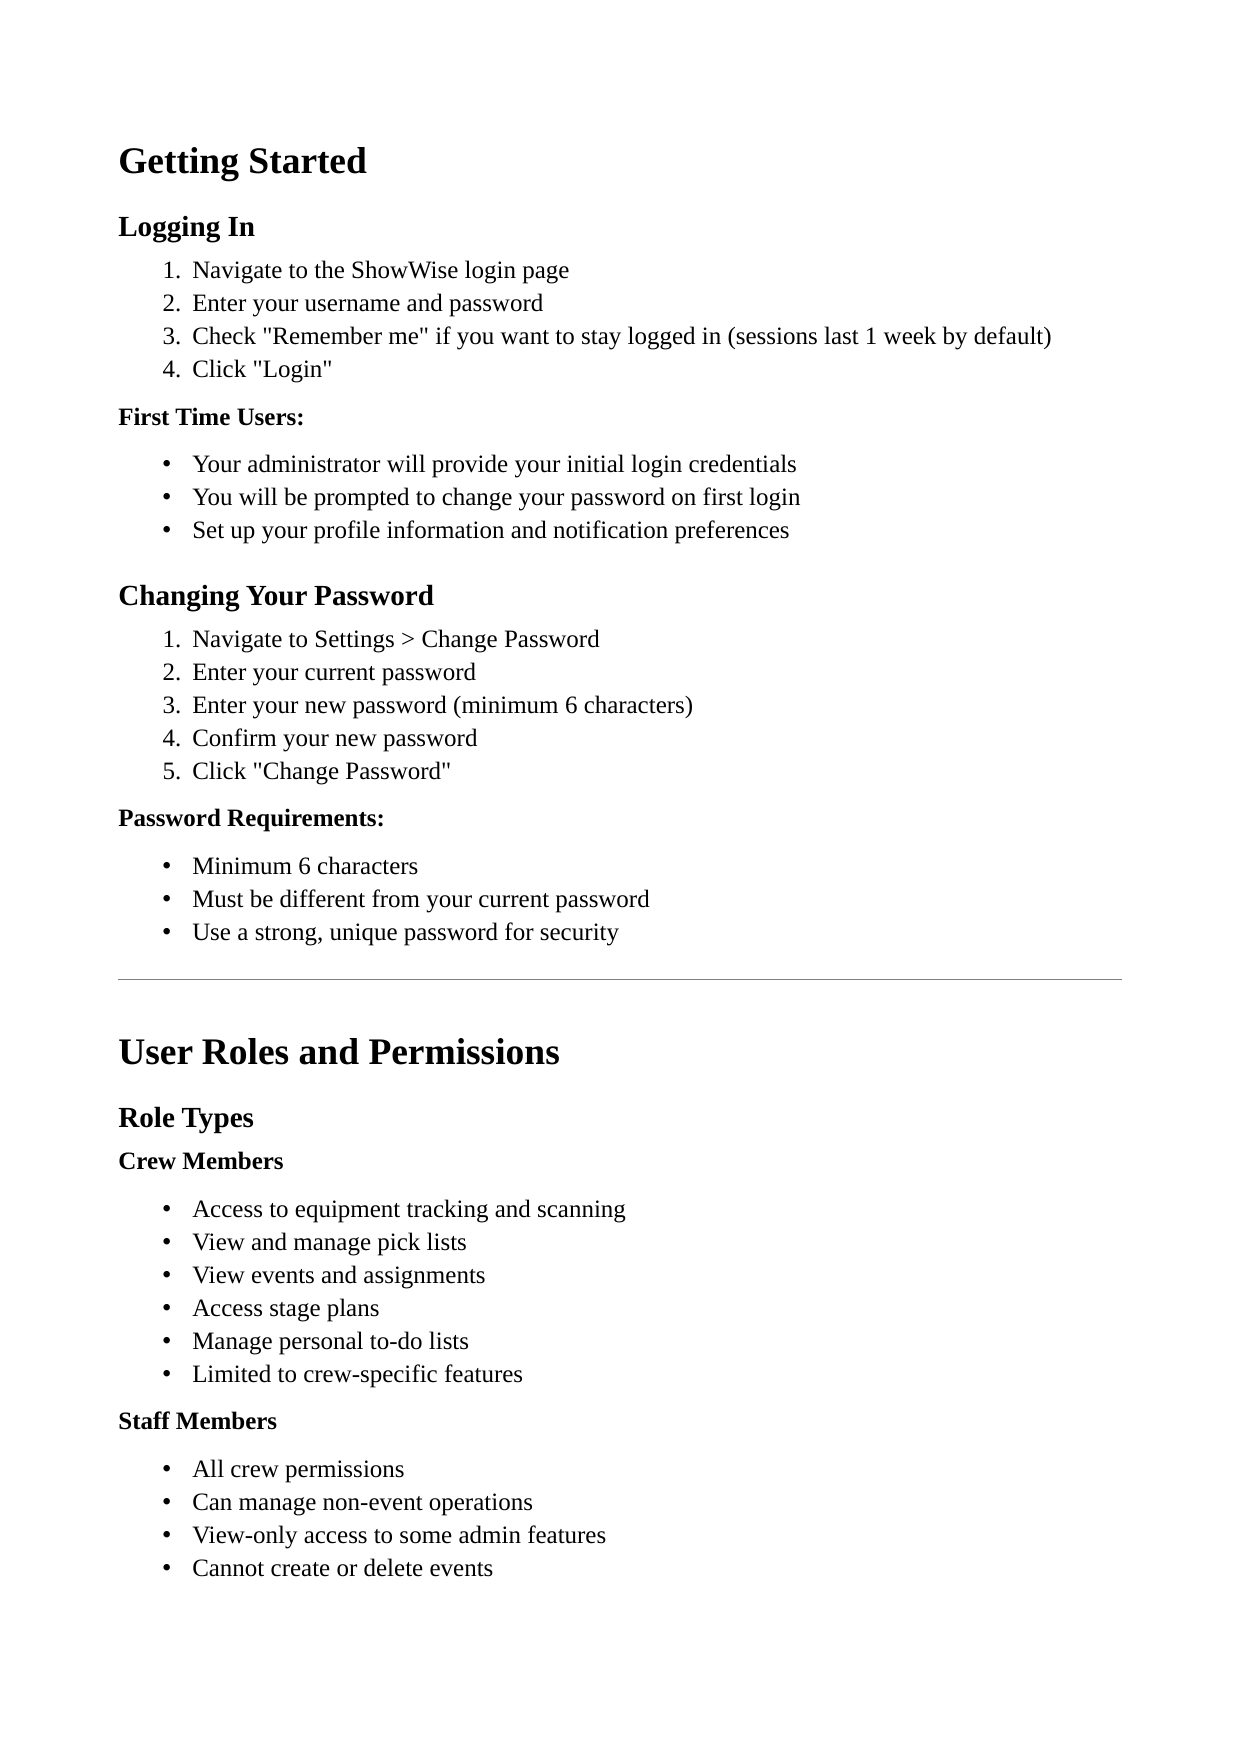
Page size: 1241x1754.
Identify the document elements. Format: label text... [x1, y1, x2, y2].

text Staff Members [118, 1406, 1122, 1435]
text First Time Users: [118, 402, 1122, 431]
list You will be prompted to change your password on first login [162, 482, 1122, 511]
subtitle Logging In [118, 209, 1122, 243]
subtitle User Roles and Permissions [118, 1030, 1122, 1073]
list View and manage pick lists [162, 1227, 1122, 1255]
list Click "Login" [162, 354, 1122, 383]
list Limited to crew-specific features [162, 1359, 1122, 1387]
list Set up your profile information and notification preferences [162, 516, 1122, 544]
subtitle Role Types [118, 1100, 1122, 1133]
list Can manage non-event operations [162, 1487, 1122, 1516]
list Access stage plans [162, 1293, 1122, 1321]
list Enter your new password (minimum 6 characters) [162, 690, 1122, 718]
list Navigate to the ShowWise login page [162, 255, 1122, 284]
list Click "Change Password" [162, 756, 1122, 784]
subtitle Getting Started [118, 139, 1122, 182]
list Confirm your new password [162, 723, 1122, 752]
text Crew Members [118, 1146, 1122, 1175]
list Access to equipment tracking and scanning [162, 1194, 1122, 1222]
list Must be different from your current password [162, 884, 1122, 913]
list Use a strong, unique password for security [162, 917, 1122, 946]
list View events and assignments [162, 1260, 1122, 1288]
text Password Requirements: [118, 803, 1122, 832]
list Your administrator will provide your initial login credentials [162, 449, 1122, 478]
list All crew permissions [162, 1454, 1122, 1483]
list Cannot create or delete events [162, 1553, 1122, 1582]
list Minimum 6 characters [162, 851, 1122, 880]
list Navigate to Settings > Change Password [162, 624, 1122, 652]
subtitle Changing Your Password [118, 578, 1122, 611]
list Enter your username and password [162, 288, 1122, 317]
list Enter your current password [162, 657, 1122, 686]
list Check "Remember me" if you want to stay logged in (sessions last 1 week by default) [162, 321, 1122, 350]
list Manage personal to-do lists [162, 1326, 1122, 1354]
list View-only access to some admin features [162, 1520, 1122, 1549]
